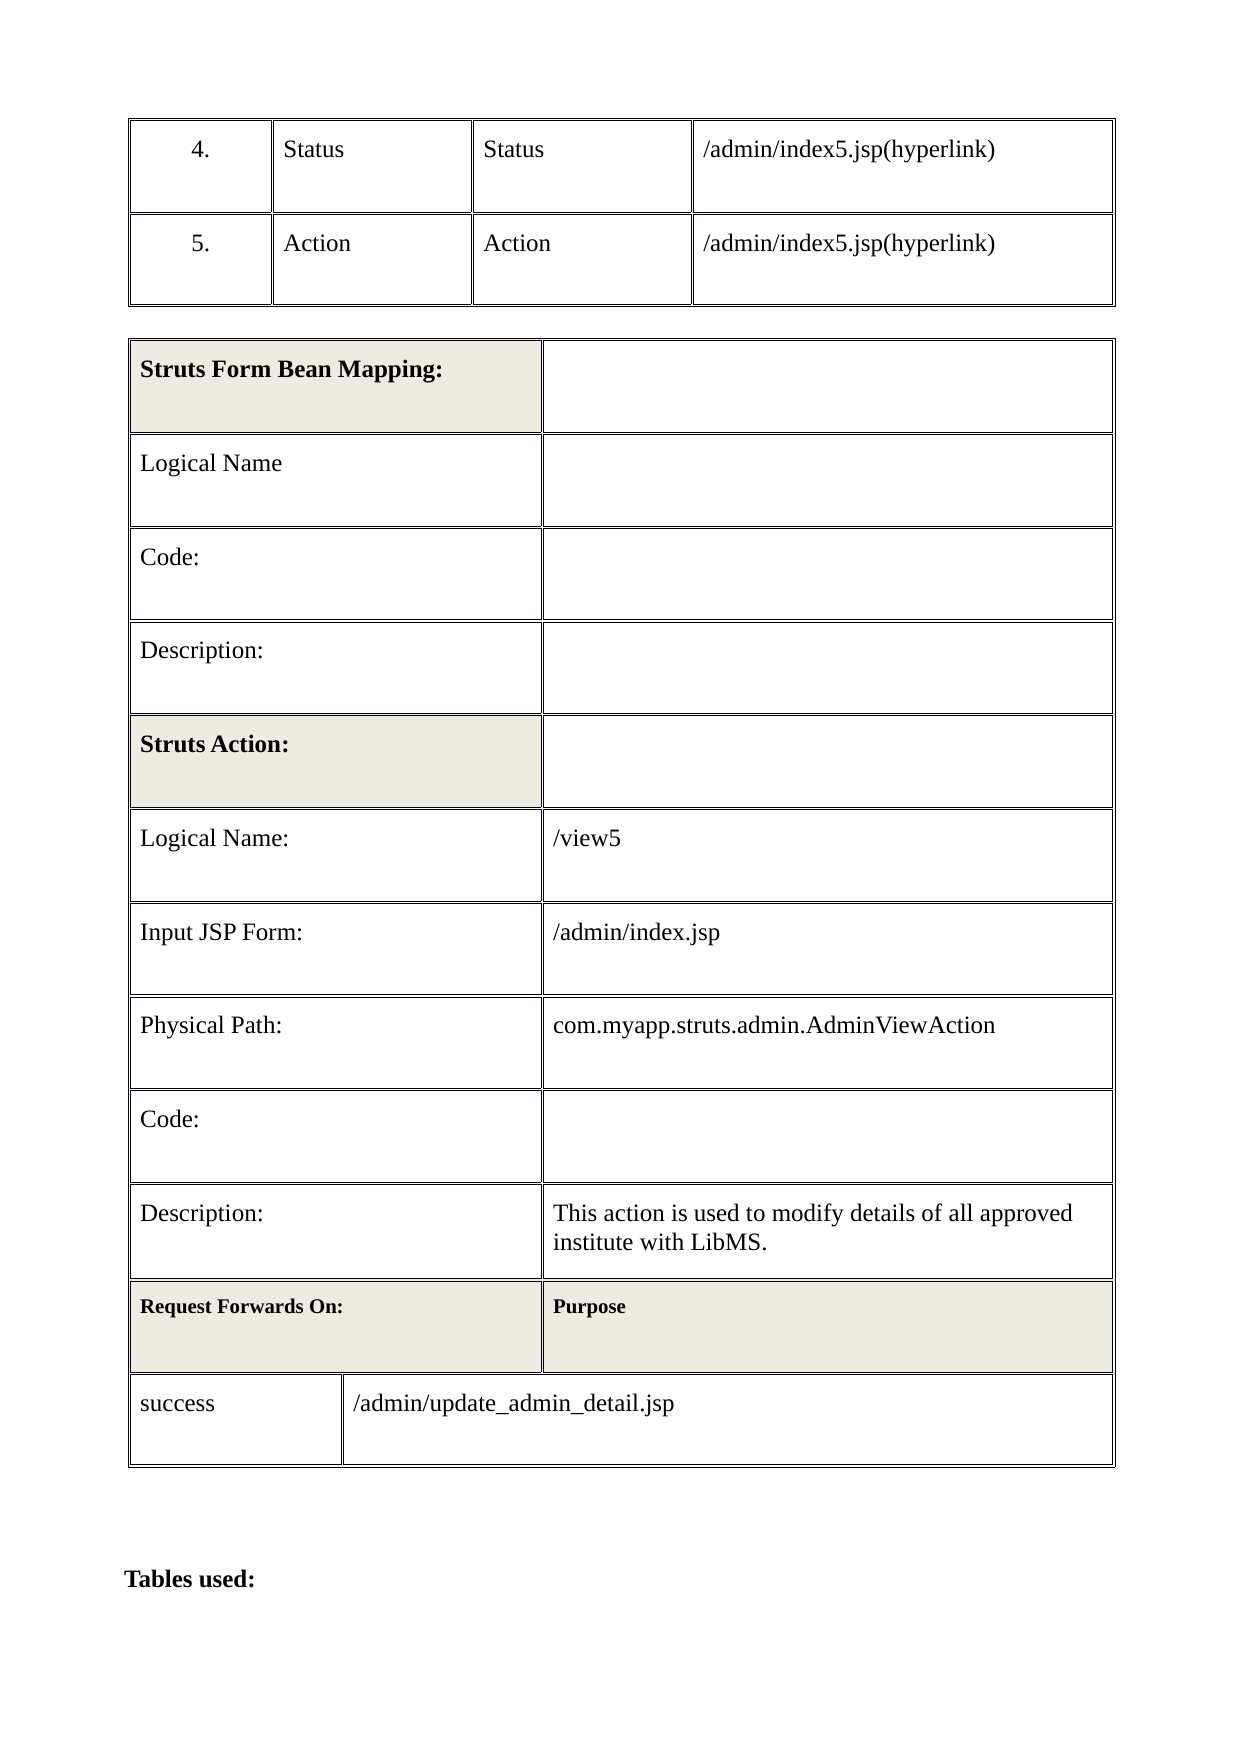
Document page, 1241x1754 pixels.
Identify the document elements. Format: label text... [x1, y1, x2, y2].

table_cell Description: [131, 1185, 541, 1278]
table_cell [544, 1091, 1112, 1182]
table_cell com.myapp.struts.admin.AdminViewAction [544, 998, 1112, 1088]
table_cell Status [474, 121, 691, 212]
table_cell success [131, 1375, 341, 1464]
table_cell Logical Name: [131, 810, 541, 901]
table_cell [544, 529, 1112, 619]
table_cell Physical Path: [131, 998, 541, 1088]
table_cell 4. [131, 121, 271, 212]
table_cell Description: [131, 623, 541, 713]
table_cell /admin/index5.jsp(hyperlink) [694, 121, 1112, 212]
table_cell /view5 [544, 810, 1112, 901]
table_header Struts Form Bean Mapping: [131, 341, 541, 432]
table_cell Action [474, 215, 691, 304]
table_cell [544, 435, 1112, 526]
table_cell Action [274, 215, 471, 304]
table_header [544, 341, 1112, 432]
table_cell Input JSP Form: [131, 904, 541, 994]
table_cell Status [274, 121, 471, 212]
table_cell Code: [131, 529, 541, 619]
table_cell Code: [131, 1091, 541, 1182]
table_cell /admin/index5.jsp(hyperlink) [694, 215, 1112, 304]
table_cell /admin/index.jsp [544, 904, 1112, 994]
table_cell Purpose [544, 1282, 1112, 1372]
table_cell This action is used to modify details of all approved institute with LibMS. [544, 1185, 1112, 1278]
table_cell [544, 716, 1112, 807]
table_cell /admin/update_admin_detail.jsp [344, 1375, 1112, 1464]
text Tables used: [118, 1564, 1122, 1593]
table_cell Request Forwards On: [131, 1282, 541, 1372]
table_cell Logical Name [131, 435, 541, 526]
table_cell Struts Action: [131, 716, 541, 807]
table_cell 5. [131, 215, 271, 304]
table_cell [544, 623, 1112, 713]
